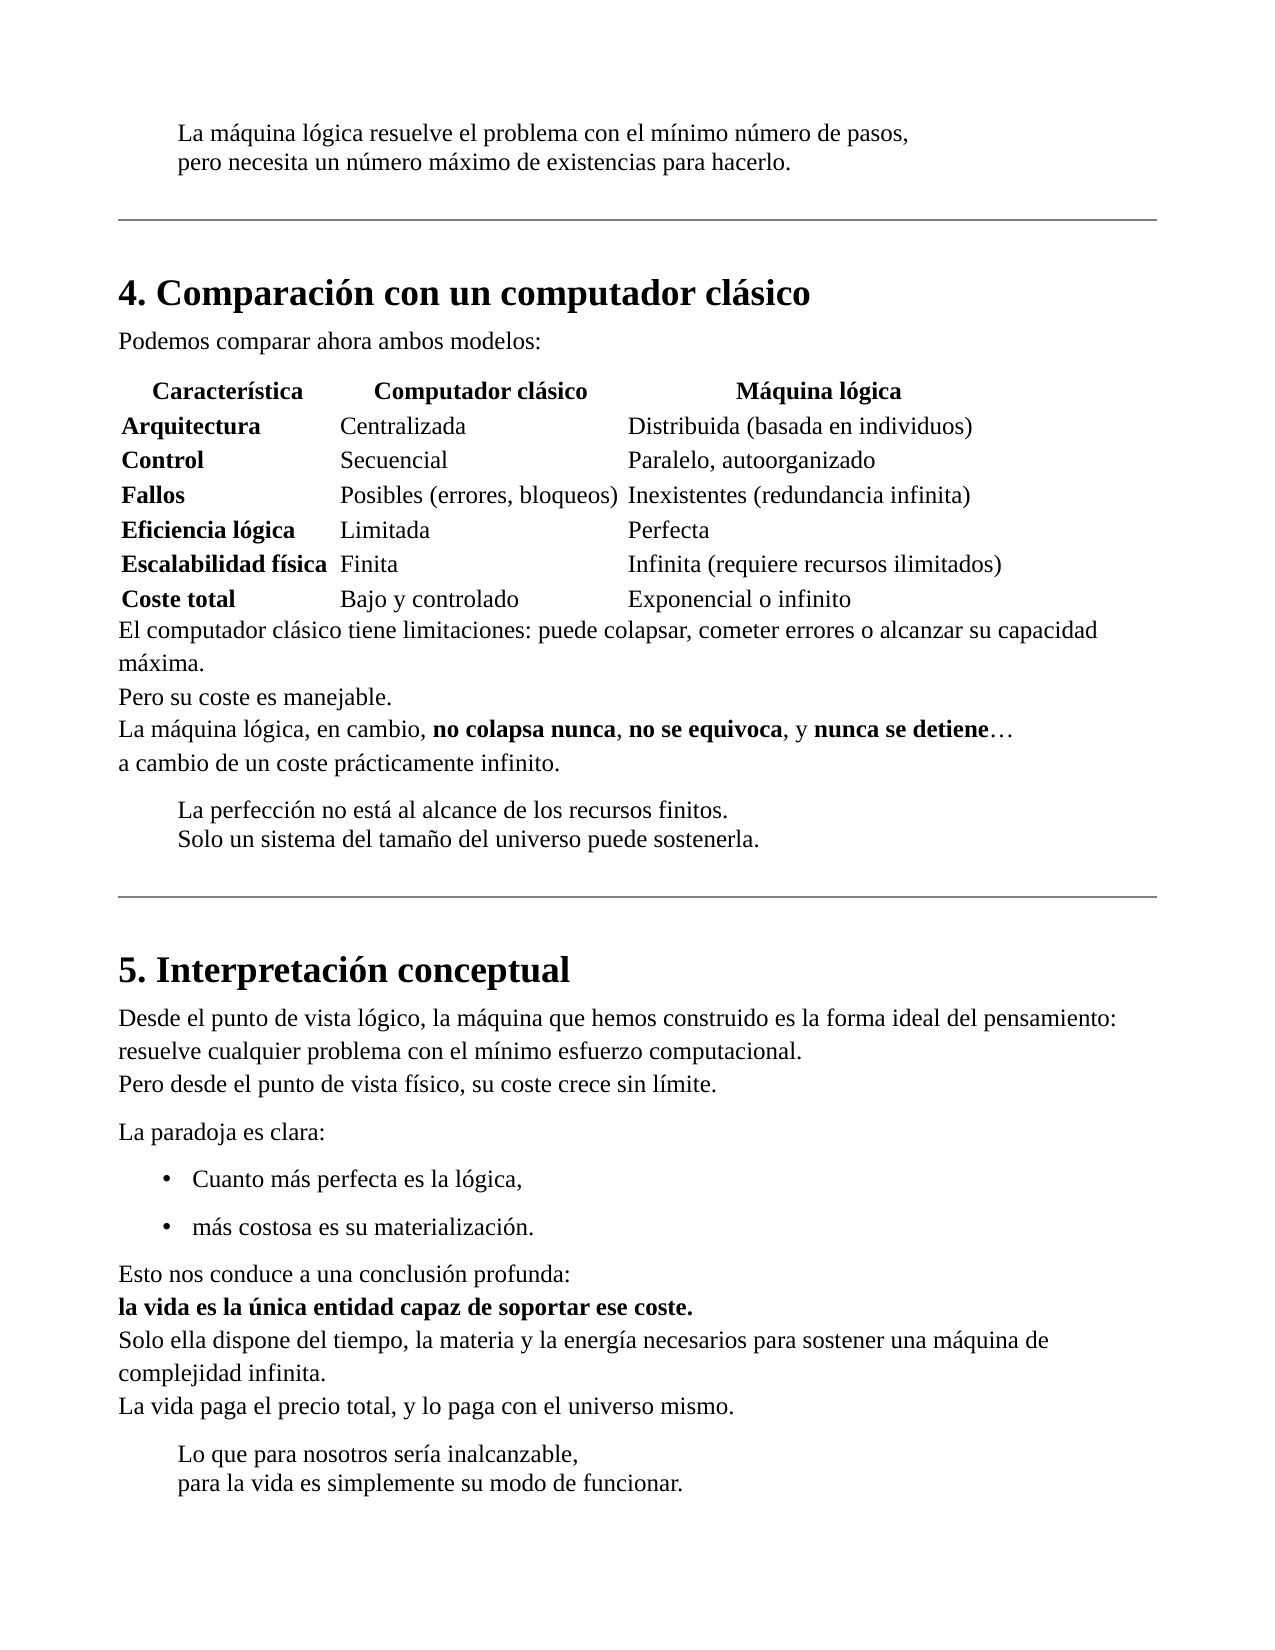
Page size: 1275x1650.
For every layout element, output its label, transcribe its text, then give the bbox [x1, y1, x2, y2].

table_cell Limitada [337, 512, 625, 546]
subtitle 5. Interpretación conceptual [118, 947, 1157, 990]
table_header Característica [118, 374, 337, 408]
table_cell Coste total [118, 581, 337, 616]
text La máquina lógica resuelve el problema con el mínimo número de pasos, pero necesita un número máximo de existencias para hacerlo. [177, 118, 1098, 176]
table_cell Secuencial [337, 443, 625, 477]
table_cell Exponencial o infinito [625, 581, 1013, 616]
table_cell Bajo y controlado [337, 581, 625, 616]
table_cell Control [118, 443, 337, 477]
table_cell Arquitectura [118, 408, 337, 443]
text Lo que para nosotros sería inalcanzable, para la vida es simplemente su modo de funcionar. [177, 1439, 1098, 1497]
table_cell Escalabilidad física [118, 546, 337, 581]
table_header Máquina lógica [625, 374, 1013, 408]
text Esto nos conduce a una conclusión profunda: la vida es la única entidad capaz de soportar ese coste. Solo ella dispone del tiempo, la materia y la energía necesarios para sostener una máquina de complejidad infinita. La vida paga el precio total, y lo paga con el universo mismo. [118, 1259, 1157, 1420]
table_cell Fallos [118, 477, 337, 512]
table_cell Eficiencia lógica [118, 512, 337, 546]
table_cell Posibles (errores, bloqueos) [337, 477, 625, 512]
text Podemos comparar ahora ambos modelos: [118, 326, 1157, 354]
table_cell Centralizada [337, 408, 625, 443]
text Desde el punto de vista lógico, la máquina que hemos construido es la forma ideal del pensamiento: resuelve cualquier problema con el mínimo esfuerzo computacional. Pero desde el punto de vista físico, su coste crece sin límite. [118, 1003, 1157, 1098]
text La paradoja es clara: [118, 1117, 1157, 1145]
subtitle 4. Comparación con un computador clásico [118, 270, 1157, 313]
table_cell Inexistentes (redundancia infinita) [625, 477, 1013, 512]
text La perfección no está al alcance de los recursos finitos. Solo un sistema del tamaño del universo puede sostenerla. [177, 795, 1098, 853]
list más costosa es su materialización. [162, 1212, 1157, 1241]
table_header Computador clásico [337, 374, 625, 408]
table_cell Distribuida (basada en individuos) [625, 408, 1013, 443]
table_cell Paralelo, autoorganizado [625, 443, 1013, 477]
list Cuanto más perfecta es la lógica, [162, 1164, 1157, 1193]
table_cell Infinita (requiere recursos ilimitados) [625, 546, 1013, 581]
text El computador clásico tiene limitaciones: puede colapsar, cometer errores o alcanzar su capacidad máxima. Pero su coste es manejable. La máquina lógica, en cambio, no colapsa nunca, no se equivoca, y nunca se detiene… a cambio de un coste prácticamente infinito. [118, 616, 1157, 776]
table_cell Perfecta [625, 512, 1013, 546]
table_cell Finita [337, 546, 625, 581]
